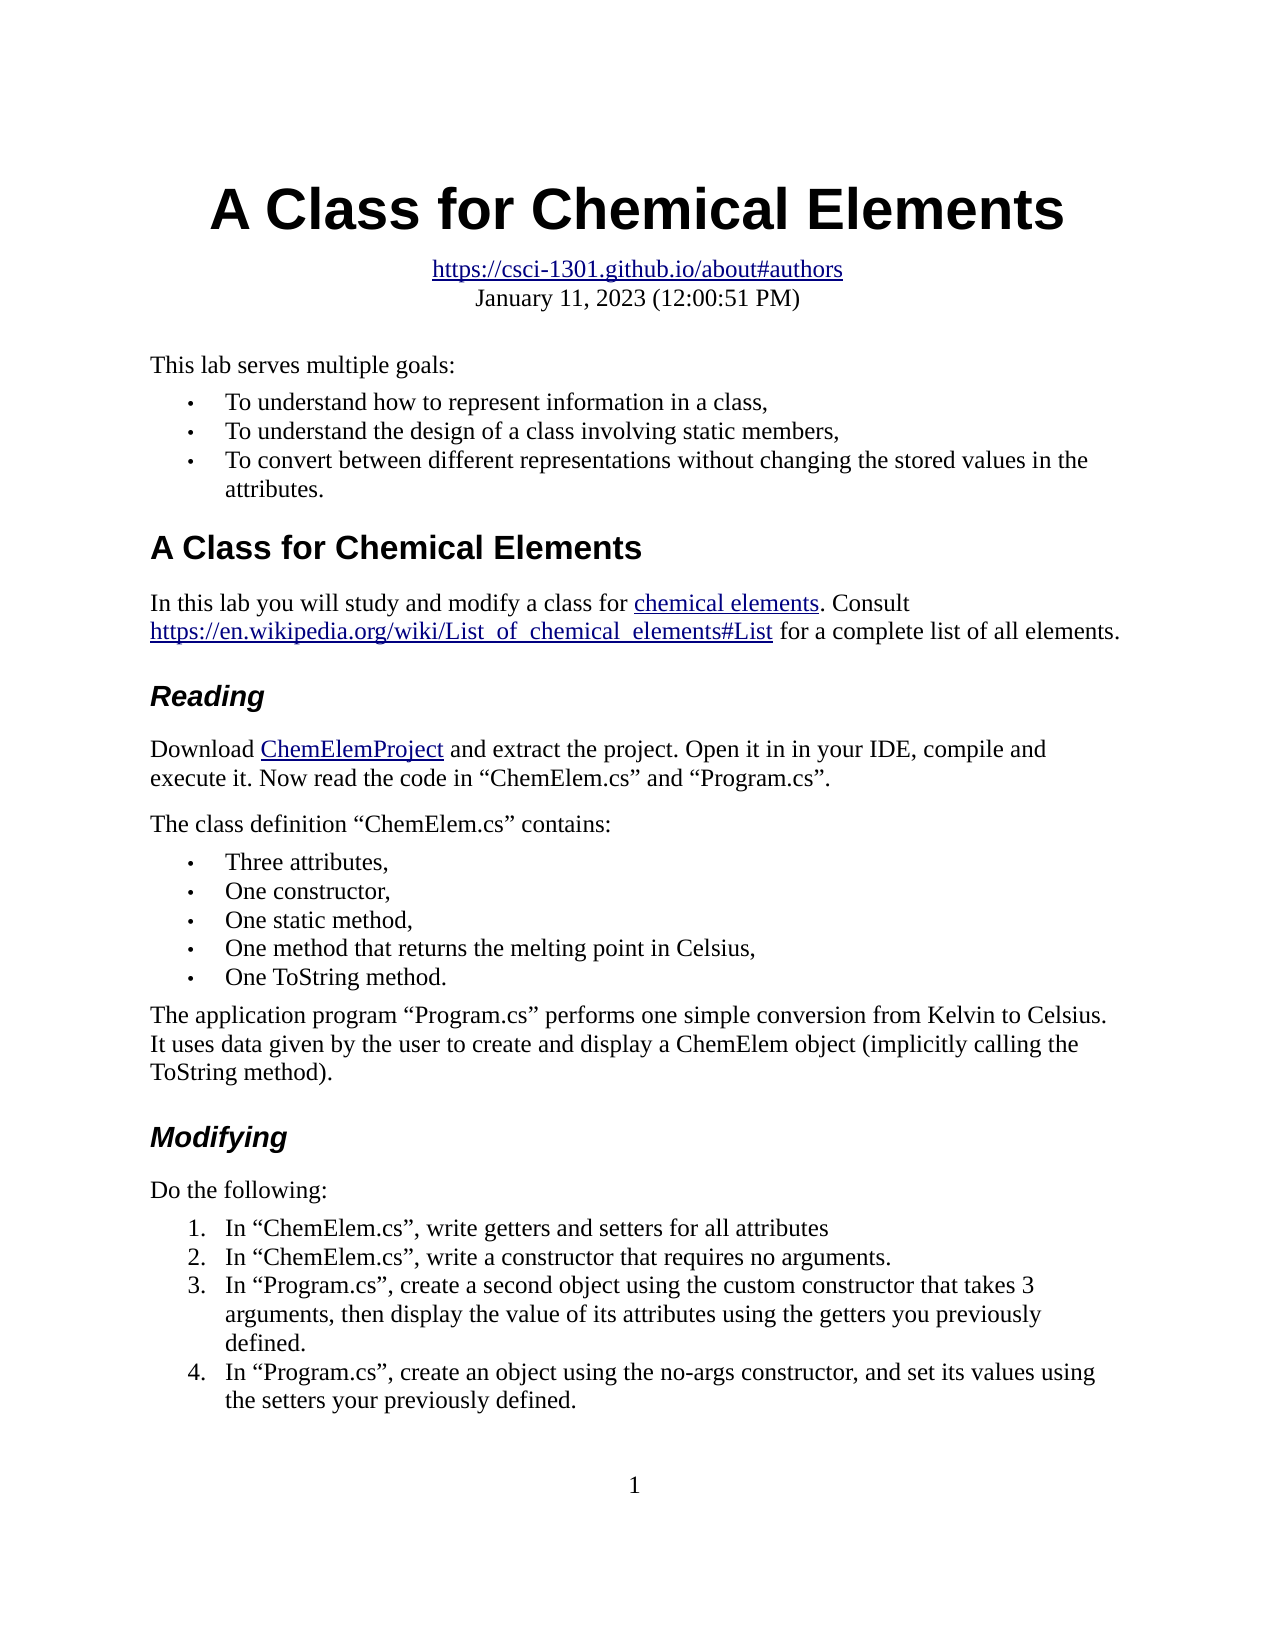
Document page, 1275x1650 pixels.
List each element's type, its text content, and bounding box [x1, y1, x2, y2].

list In “Program.cs”, create an object using the no-args constructor, and set its values using the setters your previously defined. [187, 1357, 1125, 1414]
list One ToString method. [187, 962, 1125, 991]
title A Class for Chemical Elements [150, 175, 1125, 242]
text In this lab you will study and modify a class for chemical elements. Consult https://en.wikipedia.org/wiki/List_of_chemical_elements#List for a complete list of all elements. [150, 588, 1125, 645]
list One constructor, [187, 876, 1125, 905]
list One static method, [187, 905, 1125, 933]
subtitle Modifying [150, 1120, 1125, 1154]
subtitle A Class for Chemical Elements [150, 527, 1125, 566]
text Download ChemElemProject and extract the project. Open it in in your IDE, compile and execute it. Now read the code in “ChemElem.cs” and “Program.cs”. [150, 734, 1125, 792]
list In “ChemElem.cs”, write a constructor that requires no arguments. [187, 1242, 1125, 1270]
list In “ChemElem.cs”, write getters and setters for all attributes [187, 1213, 1125, 1242]
list To understand how to represent information in a class, [187, 387, 1125, 416]
list One method that returns the melting point in Celsius, [187, 933, 1125, 962]
text https://csci-1301.github.io/about#authors [150, 254, 1125, 283]
subtitle Reading [150, 679, 1125, 713]
list To convert between different representations without changing the stored values in the attributes. [187, 445, 1125, 502]
text Do the following: [150, 1175, 1125, 1204]
text This lab serves multiple goals: [150, 350, 1125, 378]
list To understand the design of a class involving static members, [187, 416, 1125, 445]
list Three attributes, [187, 847, 1125, 876]
text The application program “Program.cs” performs one simple conversion from Kelvin to Celsius. It uses data given by the user to create and display a ChemElem object (implicitly calling the ToString method). [150, 1000, 1125, 1086]
list In “Program.cs”, create a second object using the custom constructor that takes 3 arguments, then display the value of its attributes using the getters you previously defined. [187, 1270, 1125, 1357]
text The class definition “ChemElem.cs” contains: [150, 809, 1125, 838]
text January 11, 2023 (12:00:51 PM) [150, 283, 1125, 312]
